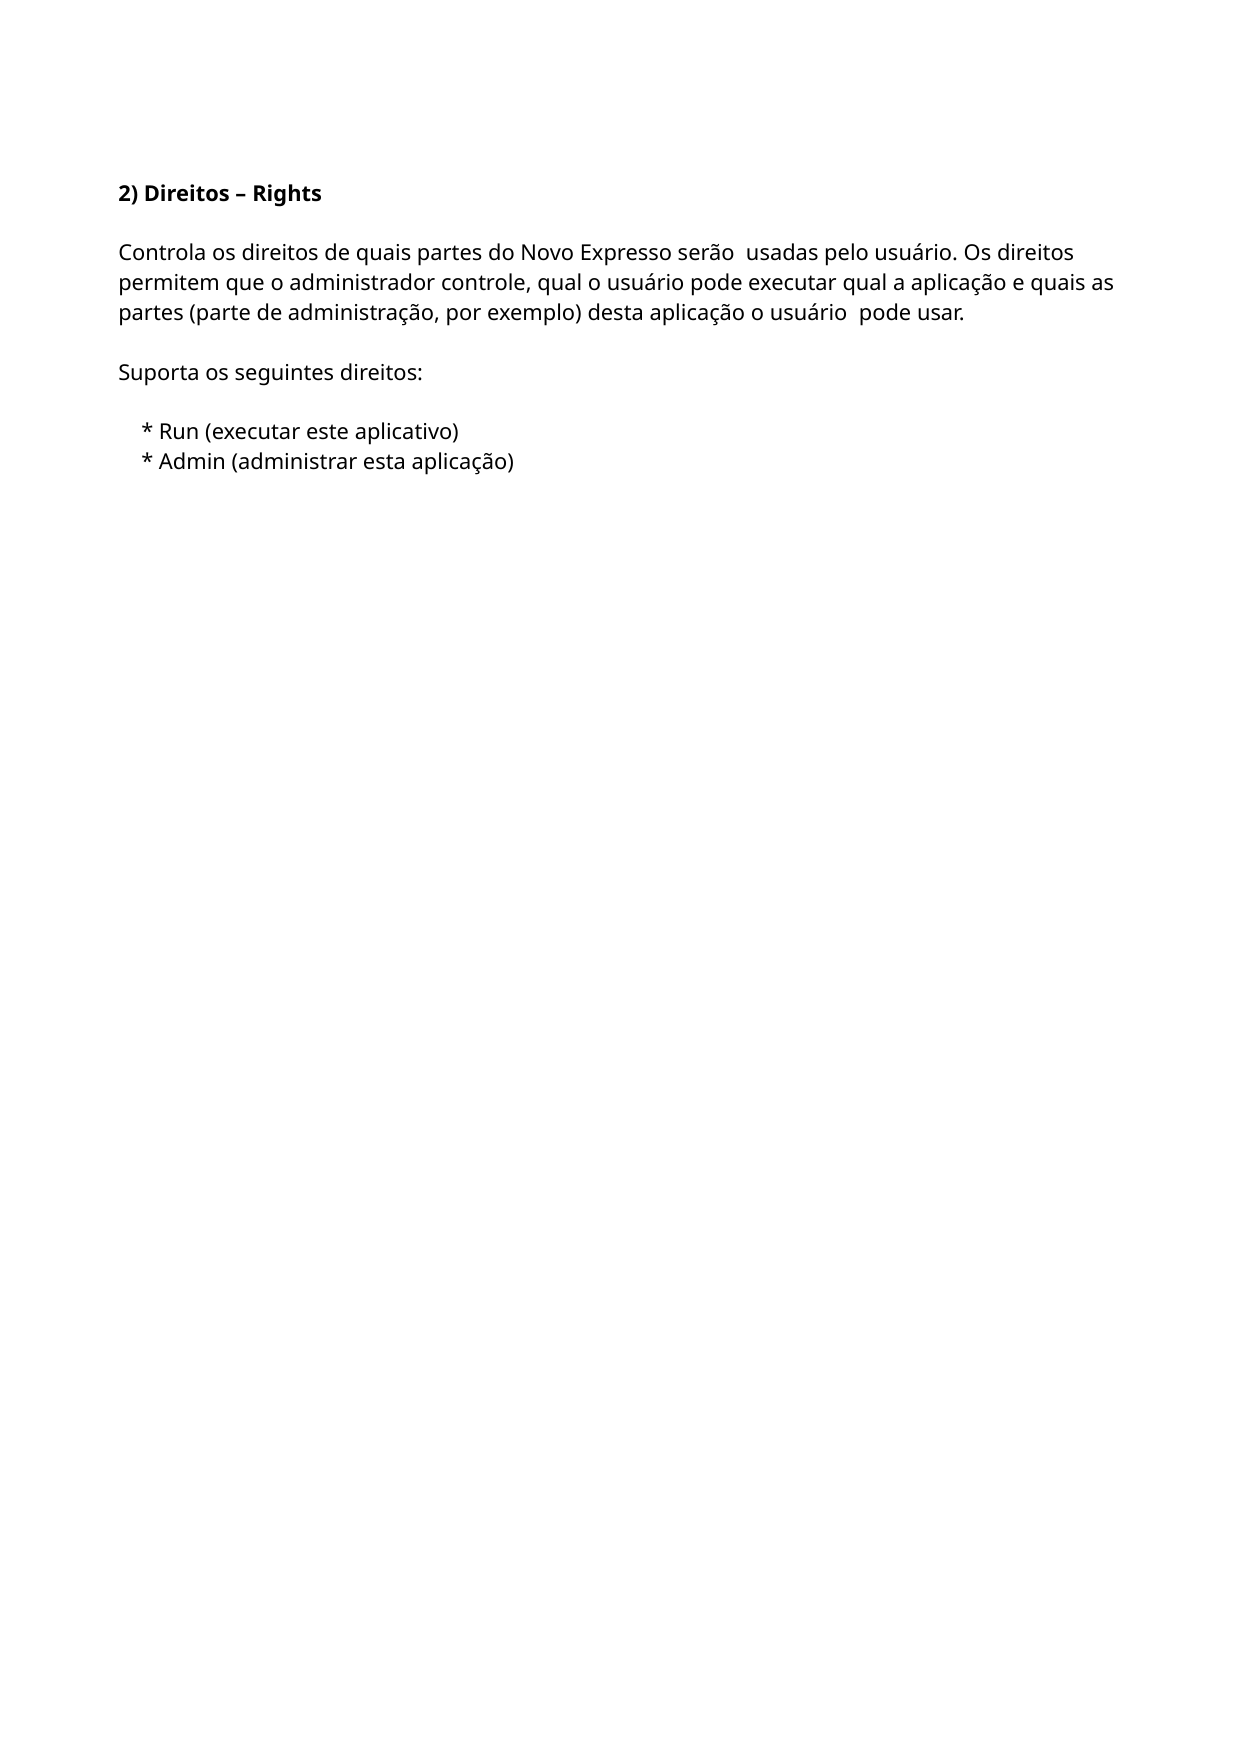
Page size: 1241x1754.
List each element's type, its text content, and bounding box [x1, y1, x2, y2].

text Controla os direitos de quais partes do Novo Expresso serão usadas pelo usuário. Os direitos permitem que o administrador controle, qual o usuário pode executar qual a aplicação e quais as partes (parte de administração, por exemplo) desta aplicação o usuário pode usar. Suporta os seguintes direitos: * Run (executar este aplicativo) * Admin (administrar esta aplicação) [118, 237, 1122, 476]
text 2) Direitos – Rights [118, 178, 1122, 207]
